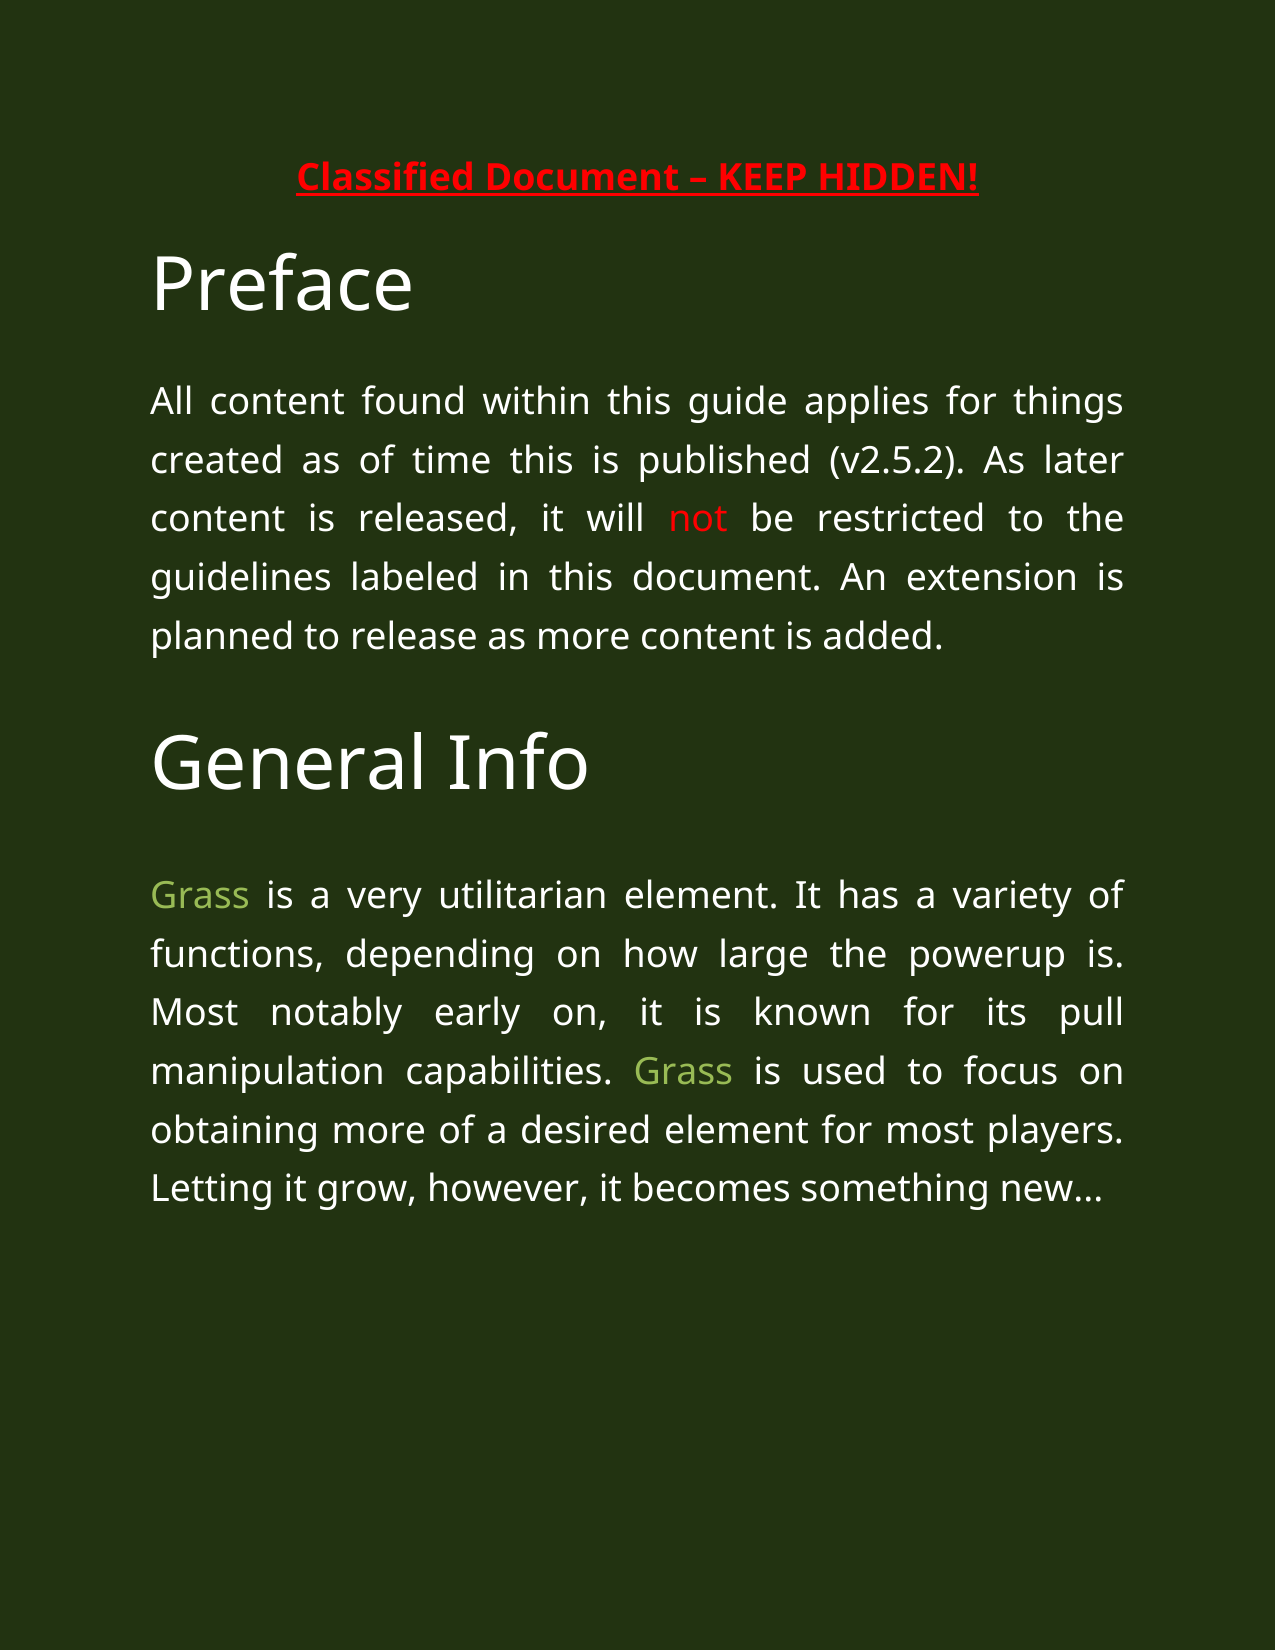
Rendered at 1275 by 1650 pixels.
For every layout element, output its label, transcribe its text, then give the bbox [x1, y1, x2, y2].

subtitle General Info [150, 709, 1125, 811]
subtitle Preface [150, 231, 1125, 333]
text All content found within this guide applies for things created as of time this is published (v2.5.2). As later content is released, it will not be restricted to the guidelines labeled in this document. An extension is planned to release as more content is added. [150, 374, 1125, 660]
text Grass is a very utilitarian element. It has a variety of functions, depending on how large the powerup is. Most notably early on, it is known for its pull manipulation capabilities. Grass is used to focus on obtaining more of a desired element for most players. Letting it grow, however, it becomes something new... [150, 868, 1125, 1213]
